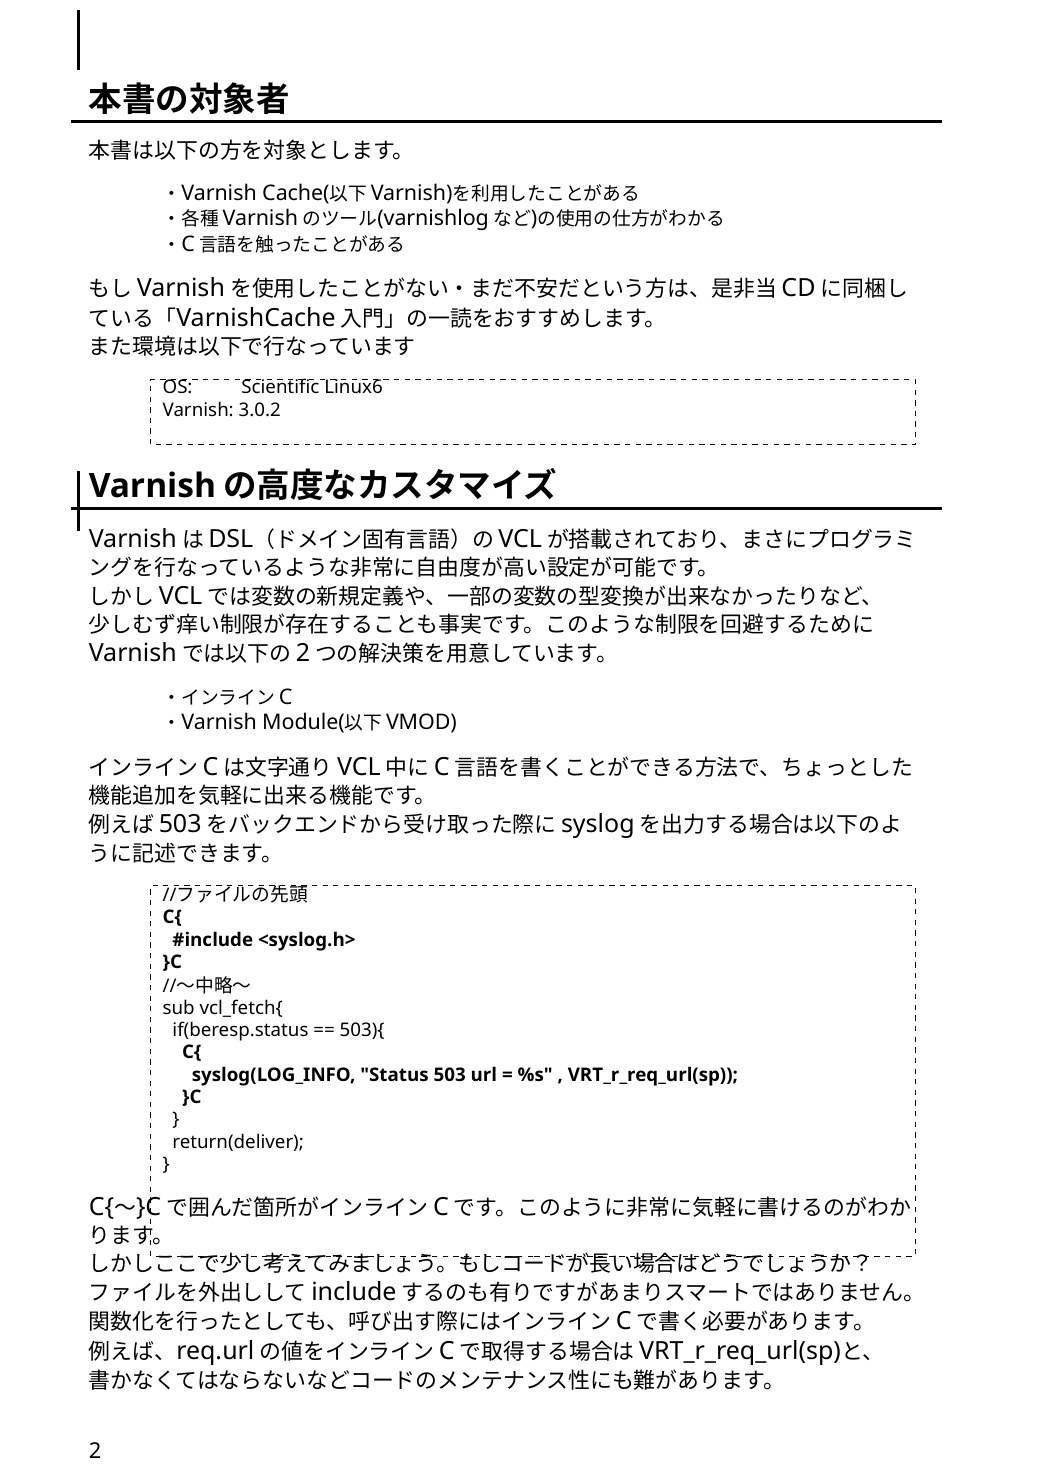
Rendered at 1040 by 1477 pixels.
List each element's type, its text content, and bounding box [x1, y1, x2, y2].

text ・インラインC ・Varnish Module(以下VMOD) [162, 681, 921, 736]
text もしVarnishを使用したことがない・まだ不安だという方は、是非当CDに同梱している「VarnishCache入門」の一読をおすすめします。 また環境は以下で行なっています [88, 270, 921, 361]
text VarnishはDSL（ドメイン固有言語）のVCLが搭載されており、まさにプログラミングを行なっているような非常に自由度が高い設定が可能です。 しかしVCLでは変数の新規定義や、一部の変数の型変換が出来なかったりなど、 少しむず痒い制限が存在することも事実です。このような制限を回避するためにVarnishでは以下の2つの解決策を用意しています。 [88, 520, 921, 669]
text ・Varnish Cache(以下Varnish)を利用したことがある ・各種Varnishのツール(varnishlogなど)の使用の仕方がわかる ・C言語を触ったことがある [162, 177, 921, 257]
text インラインCは文字通りVCL中にC言語を書くことができる方法で、ちょっとした機能追加を気軽に出来る機能です。 例えば503をバックエンドから受け取った際にsyslogを出力する場合は以下のように記述できます。 [88, 748, 921, 867]
text //ファイルの先頭 C{ #include <syslog.h> }C //～中略～ sub vcl_fetch{ if(beresp.status == 503){ C{ syslog(LOG_INFO, "Status 503 url = %s" , VRT_r_req_url(sp)); }C } return(deliver); } [162, 880, 921, 1176]
text C{～}Cで囲んだ箇所がインラインCです。このように非常に気軽に書けるのがわかります。 しかしここで少し考えてみましょう。もしコードが長い場合はどうでしょうか？ ファイルを外出ししてincludeするのも有りですがあまりスマートではありません。関数化を行ったとしても、呼び出す際にはインラインCで書く必要があります。 例えば、req.urlの値をインラインCで取得する場合はVRT_r_req_url(sp)と、 書かなくてはならないなどコードのメンテナンス性にも難があります。 また、他の共有ライブラリにリンクする必要があったりする場合は起動パラメータのcc_commandでリンクしたいモジュールを書いたりする必要があったりします。 そこでもうひとつの解決策がVMODです。 名前の通りモジュールで纏まっており、VCLから使う際もインラインCを書く必要がありません。 例えば標準で配布されているstdというVMODを使いsyslogを出力する際は以下のように行います。 [88, 1188, 921, 1394]
text 本書は以下の方を対象とします。 [88, 133, 921, 165]
subtitle Varnishの高度なカスタマイズ [88, 459, 921, 507]
text OS: Scientific Linux6 Varnish: 3.0.2 [162, 373, 921, 421]
subtitle 本書の対象者 [88, 72, 921, 120]
